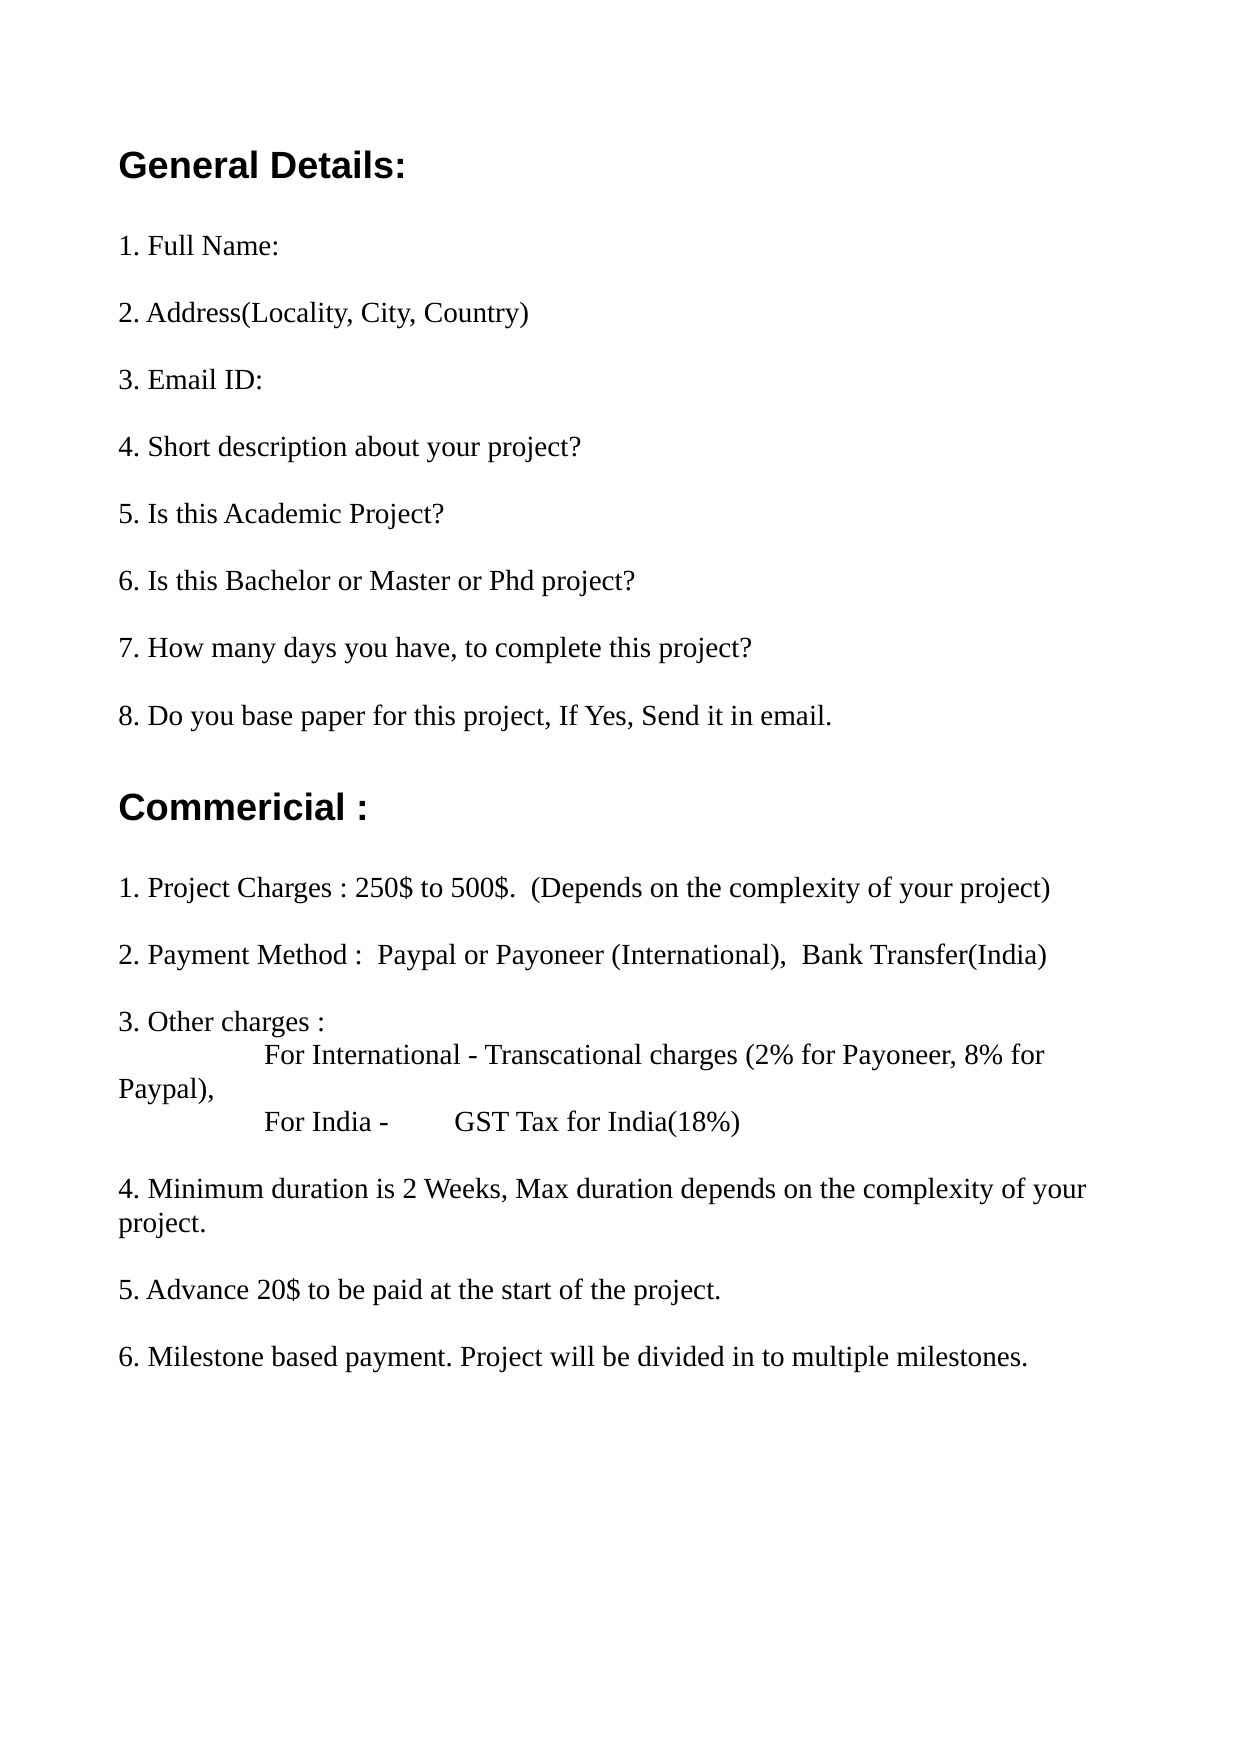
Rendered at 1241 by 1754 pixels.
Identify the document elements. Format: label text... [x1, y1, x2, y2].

text 3. Email ID: [118, 362, 1122, 396]
text 2. Address(Locality, City, Country) [118, 295, 1122, 329]
text 5. Is this Academic Project? [118, 496, 1122, 530]
text 4. Short description about your project? [118, 429, 1122, 463]
text 3. Other charges : [118, 1004, 1122, 1037]
subtitle Commericial : [118, 785, 1122, 828]
text 4. Minimum duration is 2 Weeks, Max duration depends on the complexity of your project. [118, 1172, 1122, 1239]
text 6. Milestone based payment. Project will be divided in to multiple milestones. [118, 1339, 1122, 1373]
text 8. Do you base paper for this project, If Yes, Send it in email. [118, 698, 1122, 731]
subtitle General Details: [118, 143, 1122, 187]
text 5. Advance 20$ to be paid at the start of the project. [118, 1272, 1122, 1306]
text 7. How many days you have, to complete this project? [118, 631, 1122, 664]
text 1. Full Name: [118, 228, 1122, 262]
text 1. Project Charges : 250$ to 500$. (Depends on the complexity of your project) [118, 870, 1122, 903]
text 6. Is this Bachelor or Master or Phd project? [118, 563, 1122, 597]
text 2. Payment Method : Paypal or Payoneer (International), Bank Transfer(India) [118, 937, 1122, 970]
text For International - Transcational charges (2% for Payoneer, 8% for Paypal), [118, 1037, 1122, 1104]
text For India - GST Tax for India(18%) [118, 1104, 1122, 1138]
